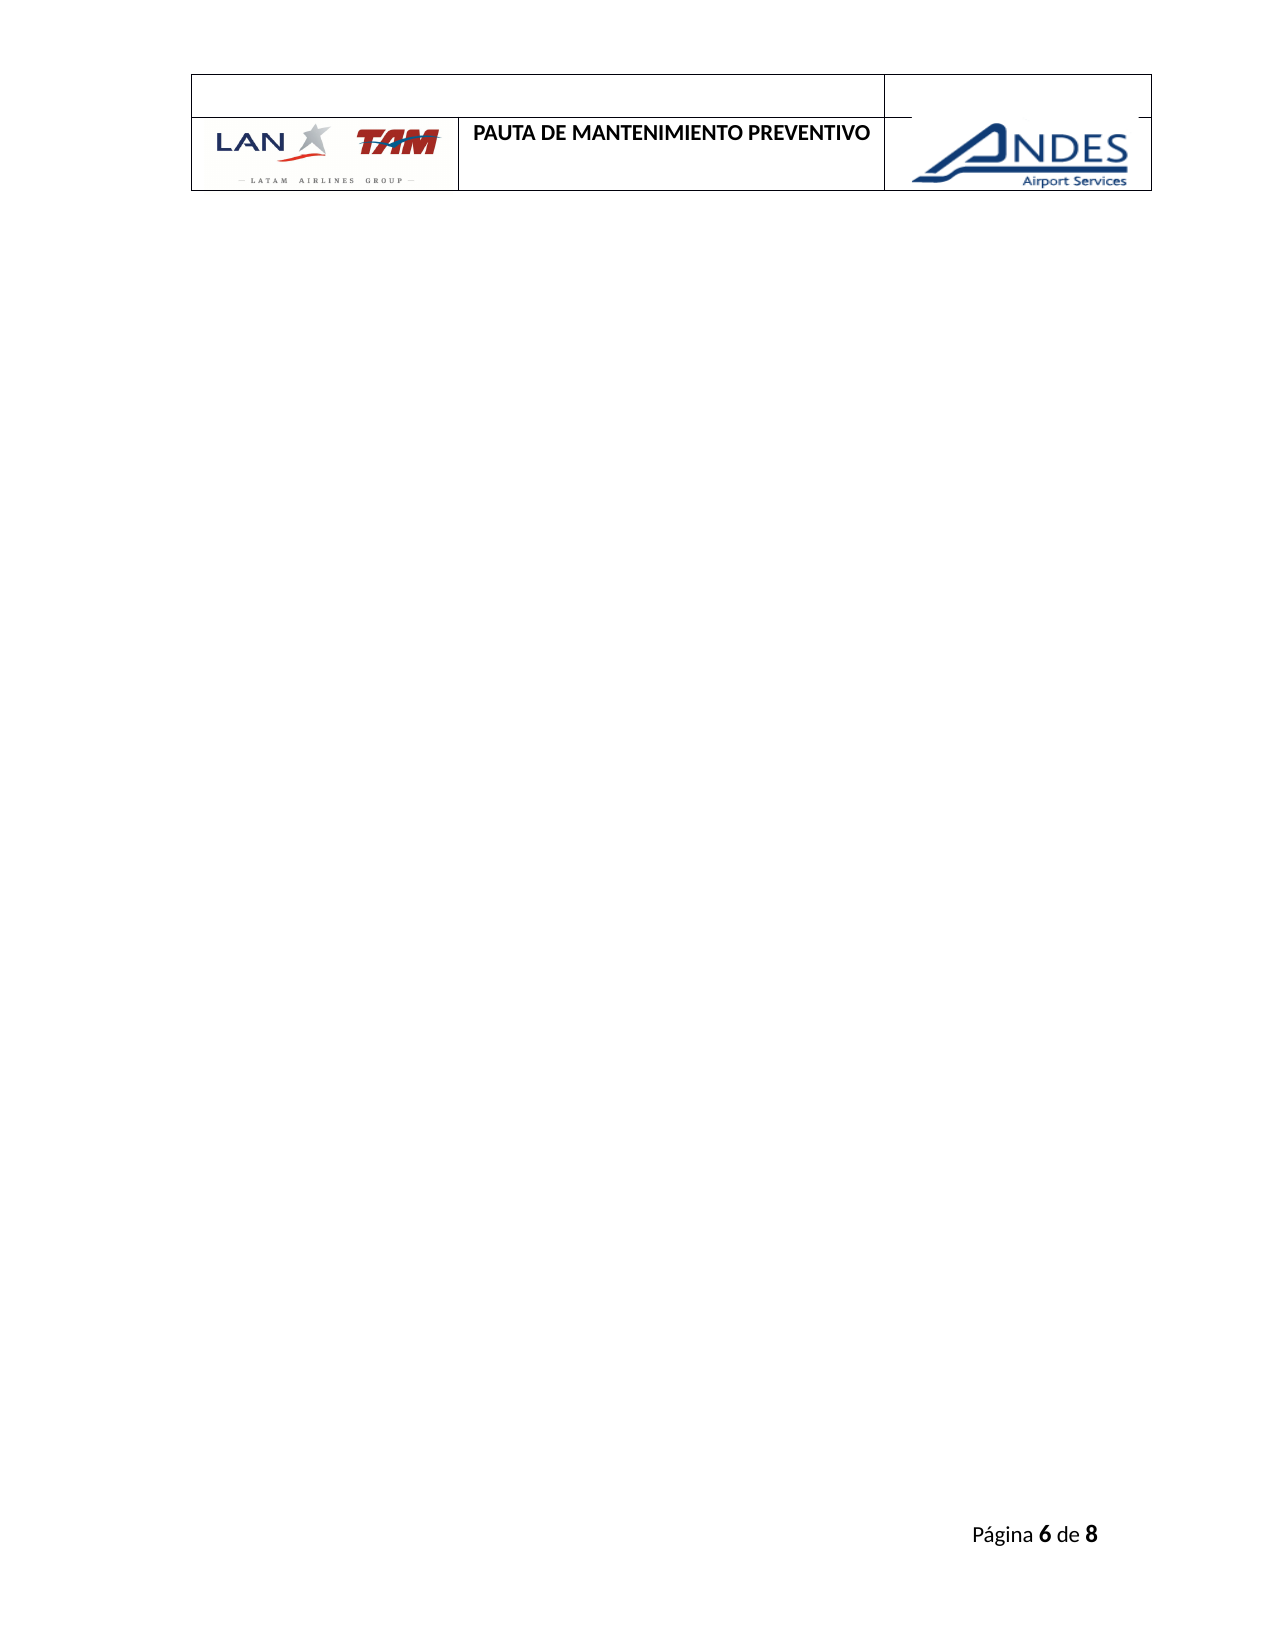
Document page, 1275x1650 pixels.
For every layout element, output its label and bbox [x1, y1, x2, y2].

picture [204, 118, 454, 190]
picture [911, 117, 1139, 190]
picture [204, 191, 454, 195]
